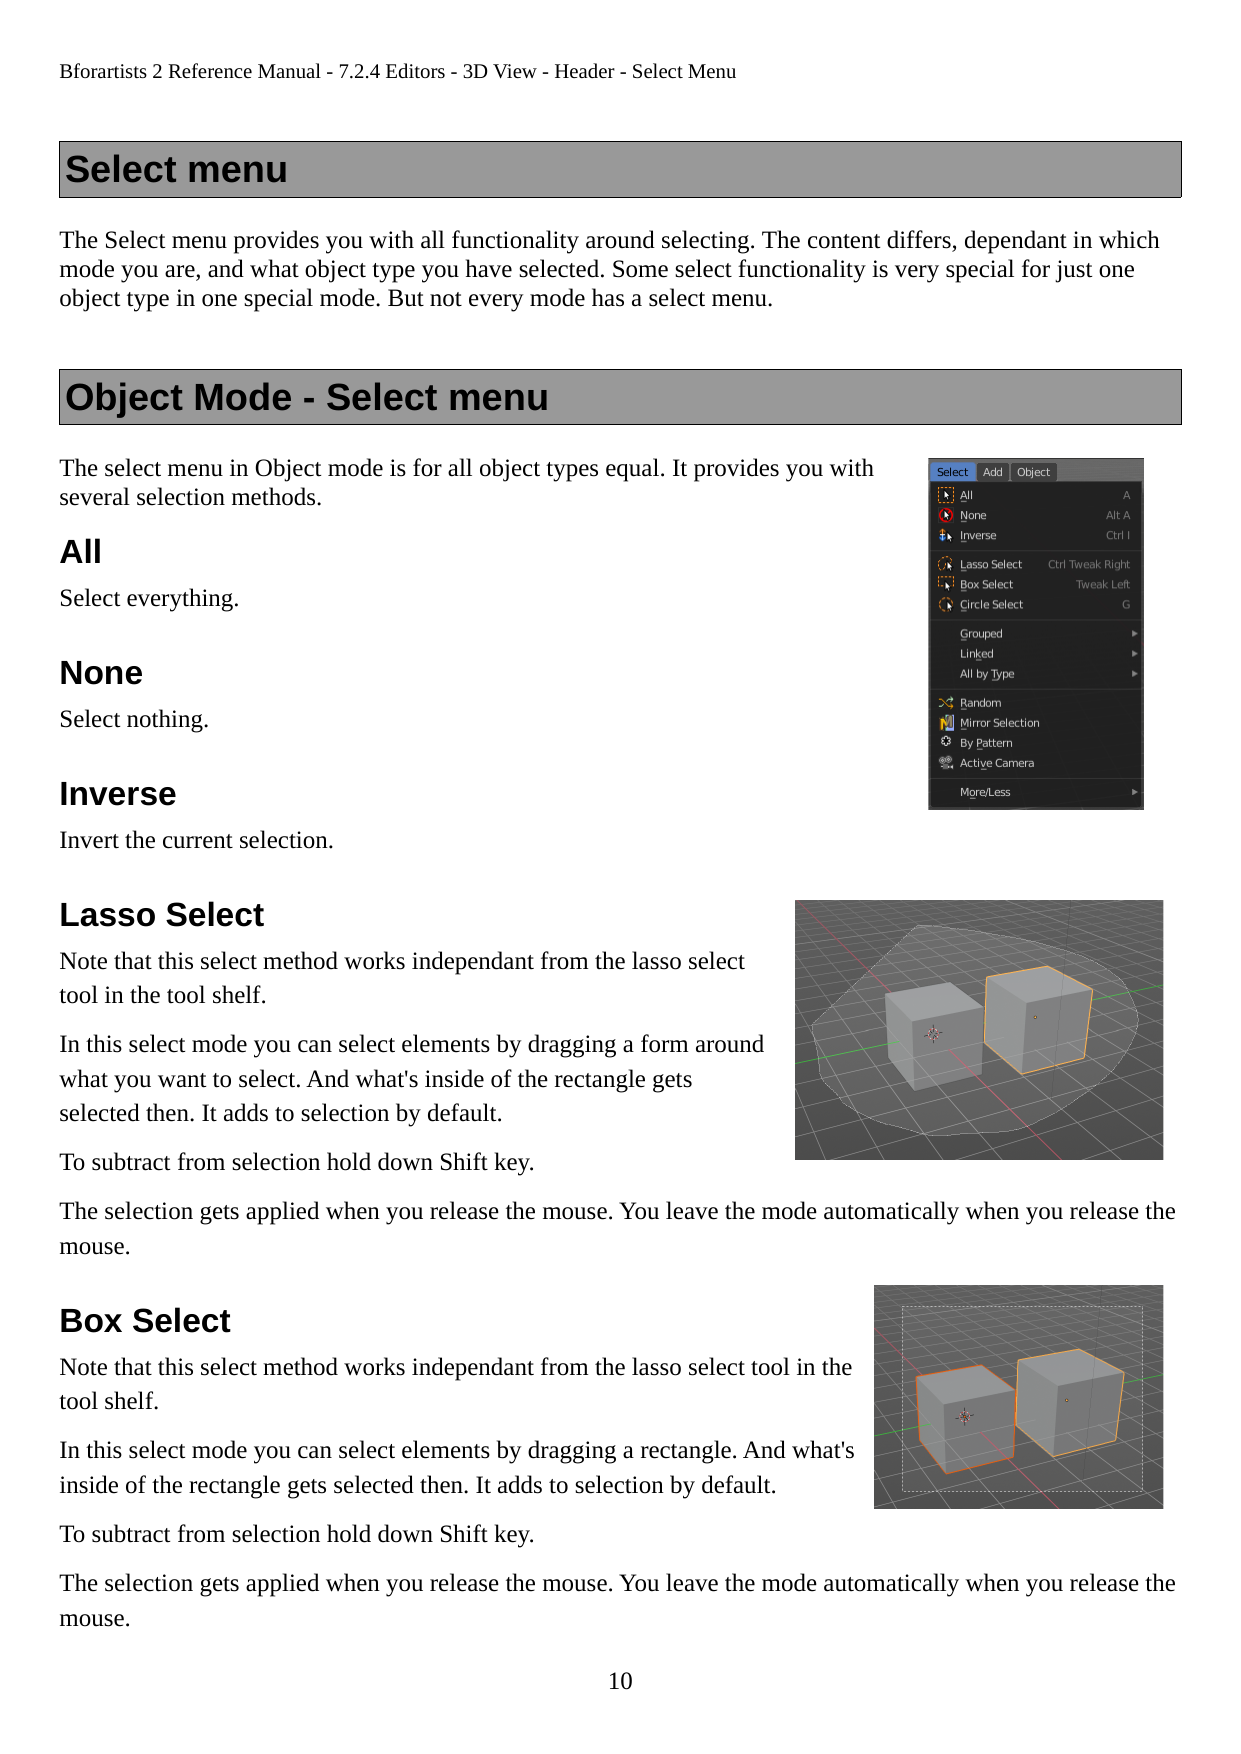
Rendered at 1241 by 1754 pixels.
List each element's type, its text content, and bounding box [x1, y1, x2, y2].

table_header Select menu [60, 142, 1181, 197]
text In this select mode you can select elements by dragging a rectangle. And what's inside of the rectangle gets selected then. It adds to selection by default. [59, 1436, 874, 1499]
text Note that this select method works independant from the lasso select tool in the tool shelf. [59, 946, 795, 1009]
text The selection gets applied when you release the mouse. You leave the mode automatically when you release the mouse. [59, 1196, 1181, 1260]
text To subtract from selection hold down Shift key. [59, 1519, 1181, 1548]
text The Select menu provides you with all functionality around selecting. The content differs, dependant in which mode you are, and what object type you have selected. Some select functionality is very special for just one object type in one special mode. But not every mode has a select menu. [59, 225, 1181, 312]
table_header Object Mode - Select menu [60, 370, 1181, 424]
picture [795, 900, 1164, 1160]
text Invert the current selection. [59, 825, 1181, 853]
text The select menu in Object mode is for all object types equal. It provides you with several selection methods. [59, 453, 1181, 511]
picture [874, 1285, 1164, 1509]
subtitle [1164, 1301, 1181, 1339]
subtitle [1144, 532, 1181, 570]
subtitle Lasso Select [59, 895, 1181, 933]
text In this select mode you can select elements by dragging a form around what you want to select. And what's inside of the rectangle gets selected then. It adds to selection by default. [59, 1029, 795, 1127]
text Note that this select method works independant from the lasso select tool in the tool shelf. [59, 1352, 874, 1415]
subtitle All [59, 532, 928, 570]
text [1144, 583, 1181, 611]
text The selection gets applied when you release the mouse. You leave the mode automatically when you release the mouse. [59, 1568, 1181, 1631]
subtitle Inverse [59, 774, 1181, 812]
subtitle None [59, 653, 928, 691]
picture [928, 458, 1144, 810]
text Select everything. [59, 583, 928, 611]
text To subtract from selection hold down Shift key. [59, 1147, 1181, 1176]
subtitle [1144, 653, 1181, 691]
text [1144, 704, 1181, 732]
text Select nothing. [59, 704, 928, 732]
subtitle Box Select [59, 1301, 874, 1339]
